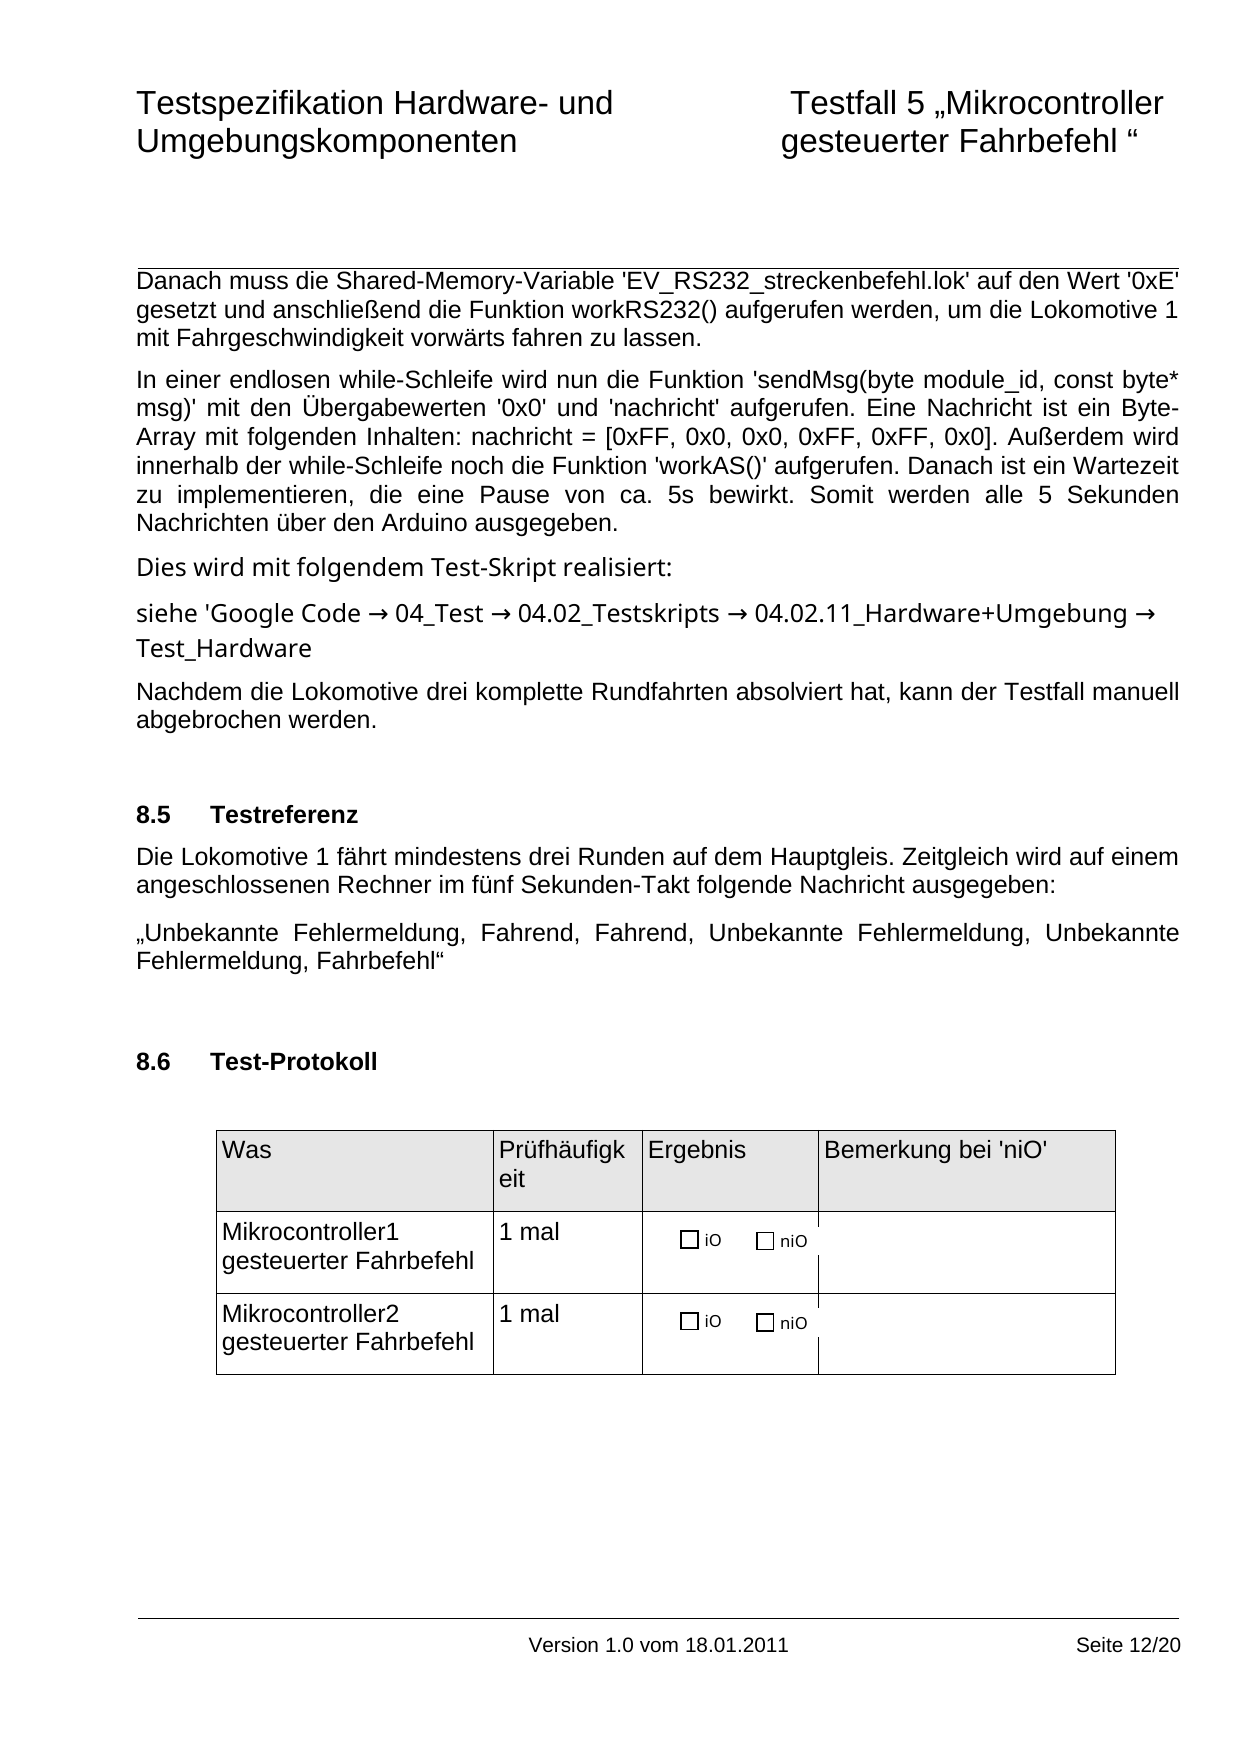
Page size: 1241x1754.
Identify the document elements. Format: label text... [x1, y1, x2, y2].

text „Unbekannte Fehlermeldung, Fahrend, Fahrend, Unbekannte Fehlermeldung, Unbekannte Fehlermeldung, Fahrbefehl“ [136, 918, 1181, 975]
table_cell [643, 1294, 818, 1374]
table_header Was [217, 1131, 493, 1211]
text In einer endlosen while-Schleife wird nun die Funktion 'sendMsg(byte module_id, const byte* msg)' mit den Übergabewerten '0x0' und 'nachricht' aufgerufen. Eine Nachricht ist ein Byte-Array mit folgenden Inhalten: nachricht = [0xFF, 0x0, 0x0, 0xFF, 0xFF, 0x0]. Außerdem wird innerhalb der while-Schleife noch die Funktion 'workAS()' aufgerufen. Danach ist ein Wartezeit zu implementieren, die eine Pause von ca. 5s bewirkt. Somit werden alle 5 Sekunden Nachrichten über den Arduino ausgegeben. [136, 364, 1181, 537]
table_cell 1 mal [494, 1294, 642, 1374]
text Nachdem die Lokomotive drei komplette Rundfahrten absolviert hat, kann der Testfall manuell abgebrochen werden. [136, 677, 1181, 734]
table_cell [819, 1212, 1115, 1293]
text Danach muss die Shared-Memory-Variable 'EV_RS232_streckenbefehl.lok' auf den Wert '0xE' gesetzt und anschließend die Funktion workRS232() aufgerufen werden, um die Lokomotive 1 mit Fahrgeschwindigkeit vorwärts fahren zu lassen. [136, 289, 1181, 352]
table_cell Mikrocontroller2 gesteuerter Fahrbefehl [217, 1294, 493, 1374]
table_cell [643, 1212, 818, 1293]
table_cell 1 mal [494, 1212, 642, 1293]
table_cell Mikrocontroller1 gesteuerter Fahrbefehl [217, 1212, 493, 1293]
text Dies wird mit folgendem Test-Skript realisiert: [136, 549, 1181, 584]
table_header Prüfhäufigkeit [494, 1131, 642, 1211]
table_header Ergebnis [643, 1131, 818, 1211]
table_cell [819, 1294, 1115, 1374]
table_header Bemerkung bei 'niO' [819, 1131, 1115, 1211]
subtitle Test-Protokoll [136, 1047, 1181, 1076]
text siehe 'Google Code → 04_Test → 04.02_Testskripts → 04.02.11_Hardware+Umgebung → Test_Hardware [136, 596, 1181, 664]
text Die Lokomotive 1 fährt mindestens drei Runden auf dem Hauptgleis. Zeitgleich wird auf einem angeschlossenen Rechner im fünf Sekunden-Takt folgende Nachricht ausgegeben: [136, 842, 1181, 899]
subtitle Testreferenz [136, 801, 1181, 829]
